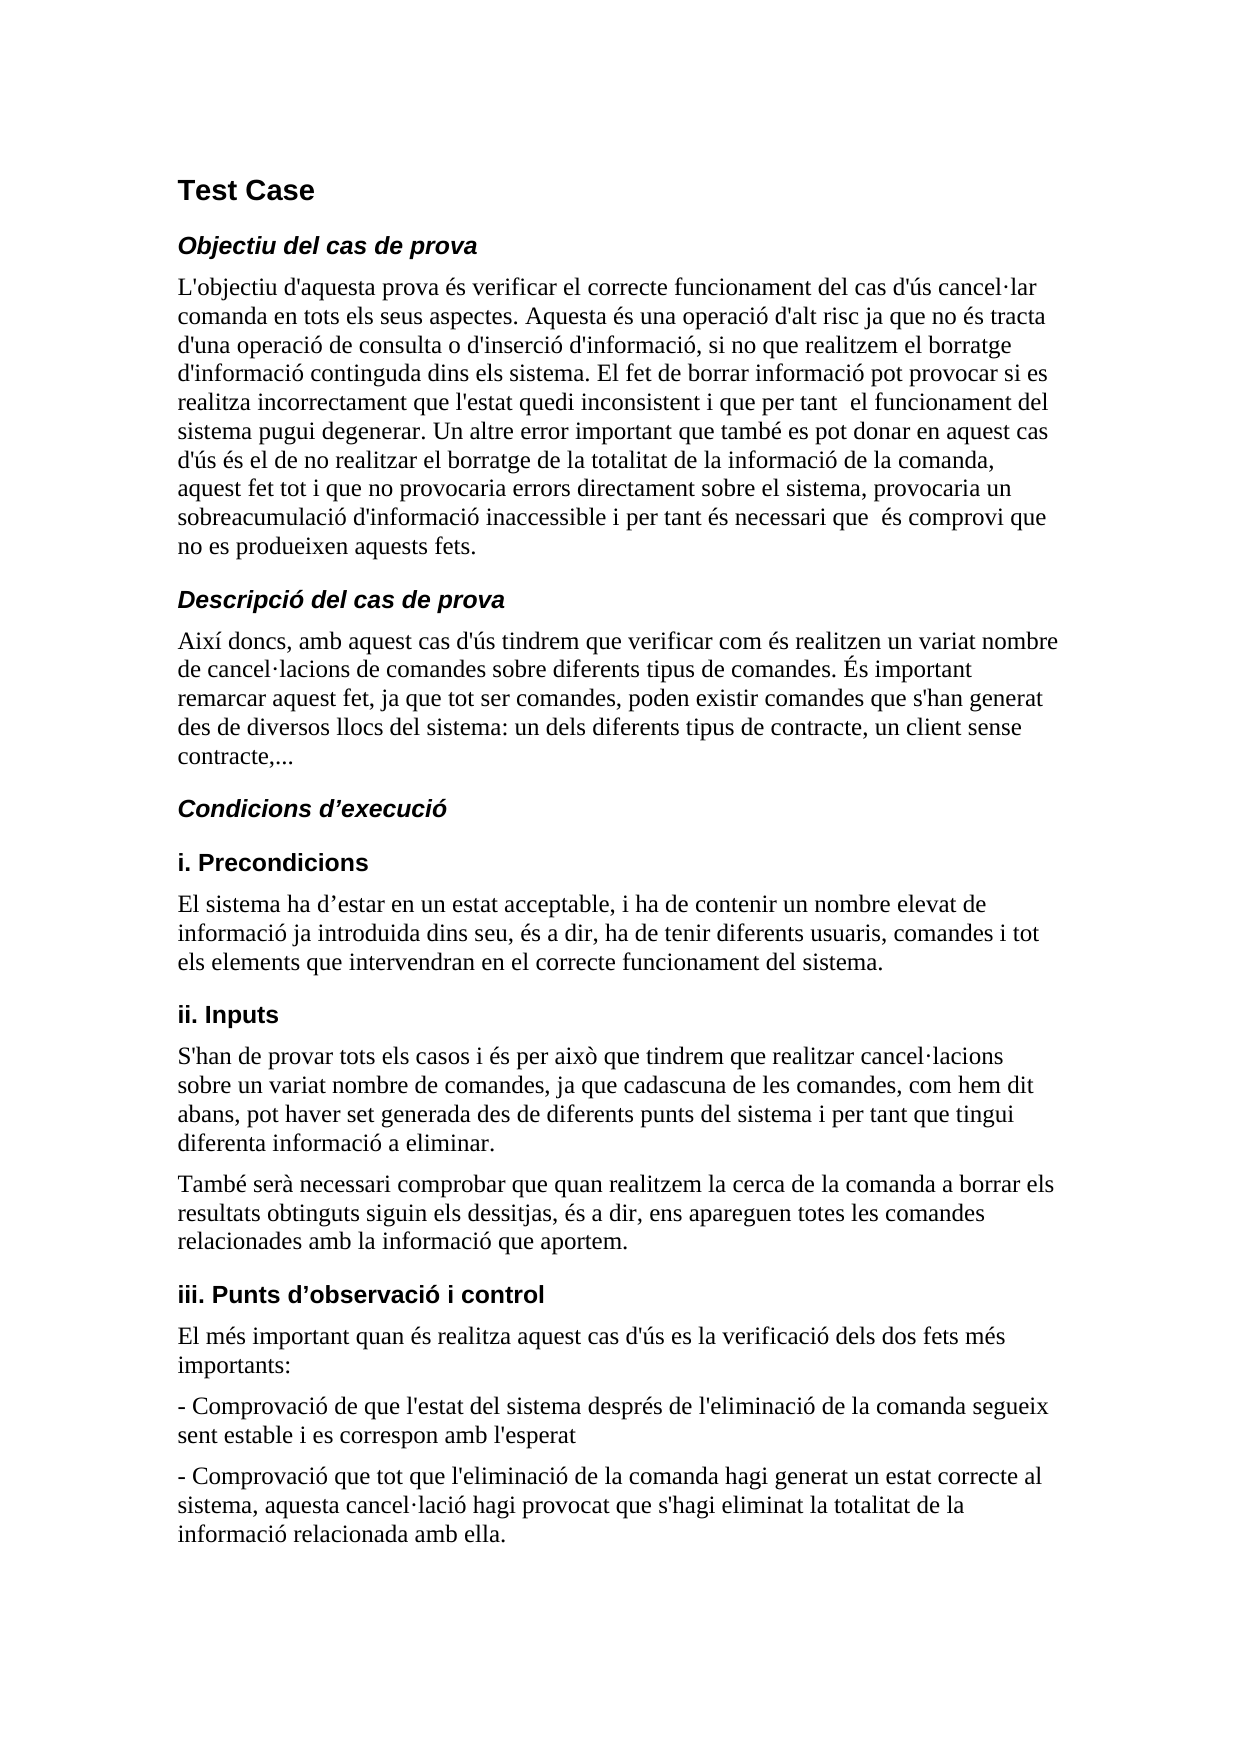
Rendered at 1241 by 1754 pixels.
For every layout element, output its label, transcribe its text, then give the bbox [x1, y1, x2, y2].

text - Comprovació de que l'estat del sistema després de l'eliminació de la comanda segueix sent estable i es correspon amb l'esperat [177, 1391, 1063, 1449]
text El més important quan és realitza aquest cas d'ús es la verificació dels dos fets més importants: [177, 1321, 1063, 1379]
text S'han de provar tots els casos i és per això que tindrem que realitzar cancel·lacions sobre un variat nombre de comandes, ja que cadascuna de les comandes, com hem dit abans, pot haver set generada des de diferents punts del sistema i per tant que tingui diferenta informació a eliminar. [177, 1041, 1063, 1156]
subtitle i. Precondicions [177, 848, 1063, 877]
text L'objectiu d'aquesta prova és verificar el correcte funcionament del cas d'ús cancel·lar comanda en tots els seus aspectes. Aquesta és una operació d'alt risc ja que no és tracta d'una operació de consulta o d'inserció d'informació, si no que realitzem el borratge d'informació continguda dins els sistema. El fet de borrar informació pot provocar si es realitza incorrectament que l'estat quedi inconsistent i que per tant el funcionament del sistema pugui degenerar. Un altre error important que també es pot donar en aquest cas d'ús és el de no realitzar el borratge de la totalitat de la informació de la comanda, aquest fet tot i que no provocaria errors directament sobre el sistema, provocaria un sobreacumulació d'informació inaccessible i per tant és necessari que és comprovi que no es produeixen aquests fets. [177, 272, 1063, 560]
text També serà necessari comprobar que quan realitzem la cerca de la comanda a borrar els resultats obtinguts siguin els dessitjas, és a dir, ens apareguen totes les comandes relacionades amb la informació que aportem. [177, 1169, 1063, 1255]
text Així doncs, amb aquest cas d'ús tindrem que verificar com és realitzen un variat nombre de cancel·lacions de comandes sobre diferents tipus de comandes. És important remarcar aquest fet, ja que tot ser comandes, poden existir comandes que s'han generat des de diversos llocs del sistema: un dels diferents tipus de contracte, un client sense contracte,... [177, 626, 1063, 769]
subtitle Descripció del cas de prova [177, 585, 1063, 613]
subtitle Test Case [177, 173, 1063, 206]
text El sistema ha d’estar en un estat acceptable, i ha de contenir un nombre elevat de informació ja introduida dins seu, és a dir, ha de tenir diferents usuaris, comandes i tot els elements que intervendran en el correcte funcionament del sistema. [177, 889, 1063, 975]
subtitle ii. Inputs [177, 1000, 1063, 1029]
subtitle iii. Punts d’observació i control [177, 1280, 1063, 1309]
subtitle Condicions d’execució [177, 794, 1063, 823]
text - Comprovació que tot que l'eliminació de la comanda hagi generat un estat correcte al sistema, aquesta cancel·lació hagi provocat que s'hagi eliminat la totalitat de la informació relacionada amb ella. [177, 1461, 1063, 1547]
subtitle Objectiu del cas de prova [177, 231, 1063, 260]
